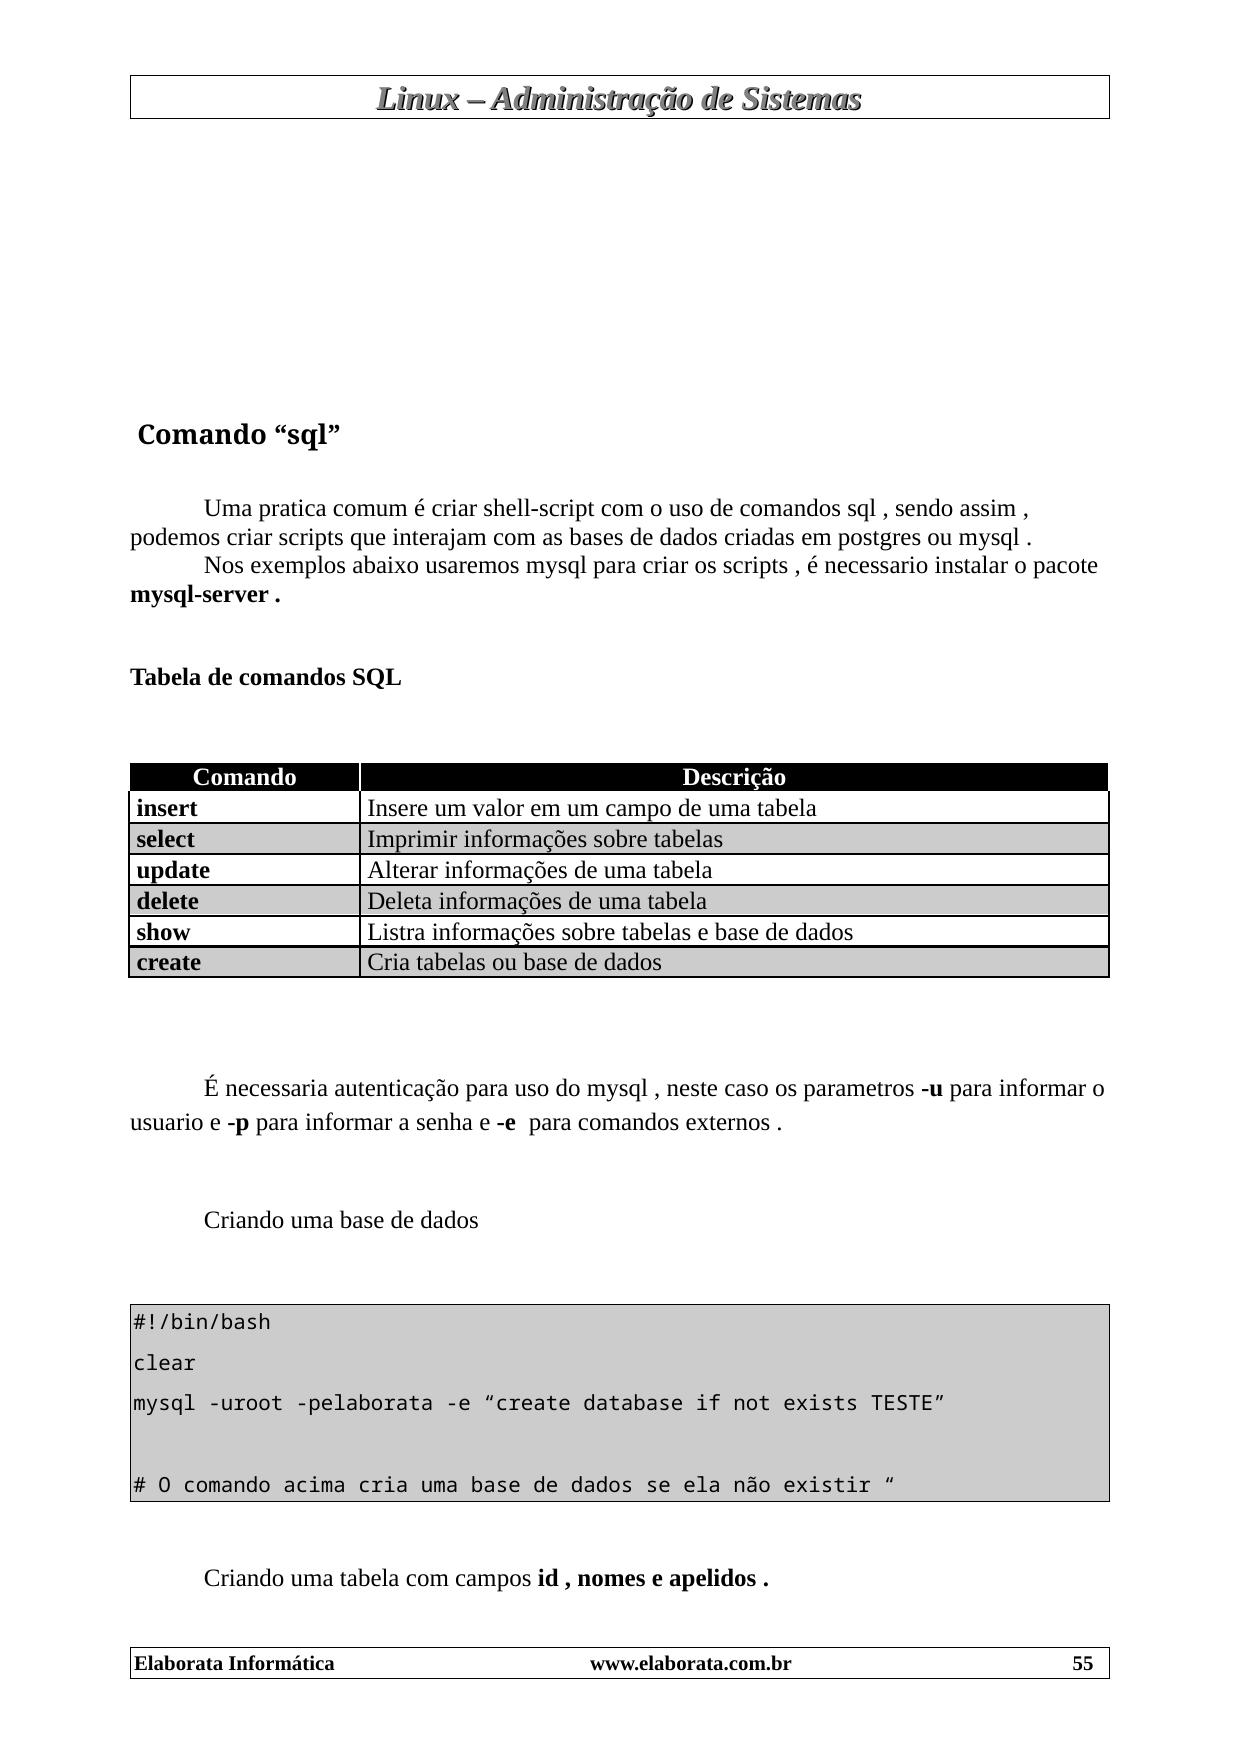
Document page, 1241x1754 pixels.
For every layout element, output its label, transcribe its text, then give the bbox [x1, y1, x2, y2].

text mysql -uroot -pelaborata -e “create database if not exists TESTE” [131, 1385, 1109, 1417]
text Nos exemplos abaixo usaremos mysql para criar os scripts , é necessario instalar o pacote mysql-server . [130, 551, 1110, 608]
table_cell delete [130, 886, 359, 914]
table_cell Insere um valor em um campo de uma tabela [361, 793, 1108, 822]
table_header Comando [130, 763, 359, 791]
table_header Descrição [361, 763, 1108, 791]
text É necessaria autenticação para uso do mysql , neste caso os parametros -u para informar o usuario e -p para informar a senha e -e para comandos externos . [130, 1073, 1110, 1136]
subtitle Comando “sql” [130, 415, 1110, 452]
table_cell Cria tabelas ou base de dados [361, 948, 1108, 976]
table_cell create [130, 948, 359, 976]
table_cell Listra informações sobre tabelas e base de dados [361, 917, 1108, 945]
table_cell Deleta informações de uma tabela [361, 886, 1108, 914]
text Uma pratica comum é criar shell-script com o uso de comandos sql , sendo assim , podemos criar scripts que interajam com as bases de dados criadas em postgres ou mysql . [130, 493, 1110, 551]
table_cell Imprimir informações sobre tabelas [361, 824, 1108, 853]
subtitle Tabela de comandos SQL [130, 662, 1110, 690]
text Criando uma tabela com campos id , nomes e apelidos . [130, 1563, 1110, 1592]
table_cell update [130, 855, 359, 884]
text #!/bin/bash [131, 1305, 1109, 1335]
table_cell insert [130, 793, 359, 822]
table_cell Alterar informações de uma tabela [361, 855, 1108, 884]
text Criando uma base de dados [130, 1206, 1110, 1234]
table_cell show [130, 917, 359, 945]
text clear [131, 1344, 1109, 1376]
table_cell select [130, 824, 359, 853]
text # O comando acima cria uma base de dados se ela não existir “ [131, 1467, 1109, 1501]
